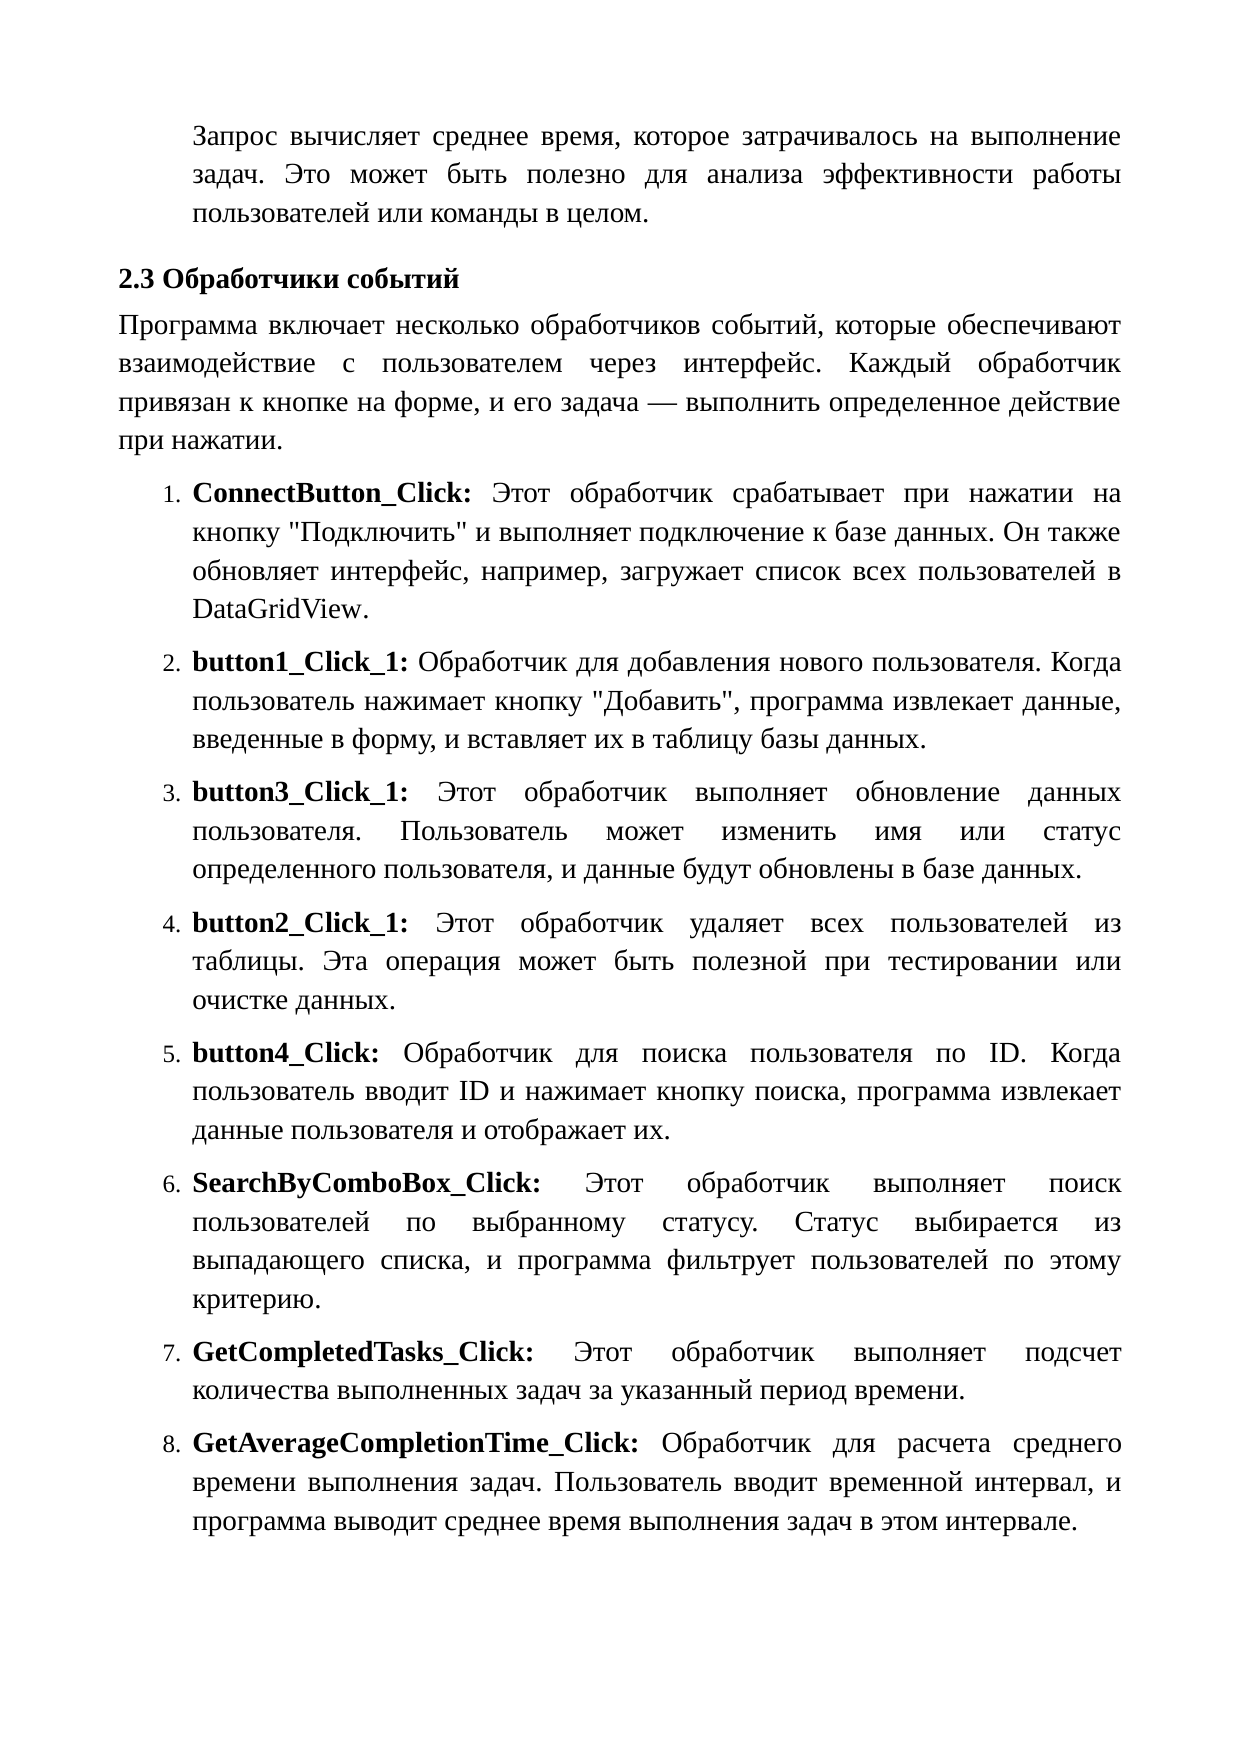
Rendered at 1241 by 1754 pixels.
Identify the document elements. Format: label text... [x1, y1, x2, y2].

list GetAverageCompletionTime_Click: Обработчик для расчета среднего времени выполнения задач. Пользователь вводит временной интервал, и программа выводит среднее время выполнения задач в этом интервале. [162, 1426, 1122, 1536]
list SearchByComboBox_Click: Этот обработчик выполняет поиск пользователей по выбранному статусу. Статус выбирается из выпадающего списка, и программа фильтрует пользователей по этому критерию. [162, 1165, 1122, 1314]
list GetCompletedTasks_Click: Этот обработчик выполняет подсчет количества выполненных задач за указанный период времени. [162, 1334, 1122, 1406]
list button1_Click_1: Обработчик для добавления нового пользователя. Когда пользователь нажимает кнопку "Добавить", программа извлекает данные, введенные в форму, и вставляет их в таблицу базы данных. [162, 644, 1122, 755]
text Программа включает несколько обработчиков событий, которые обеспечивают взаимодействие с пользователем через интерфейс. Каждый обработчик привязан к кнопке на форме, и его задача — выполнить определенное действие при нажатии. [118, 307, 1122, 456]
subtitle 2.3 Обработчики событий [118, 261, 1122, 294]
list button2_Click_1: Этот обработчик удаляет всех пользователей из таблицы. Эта операция может быть полезной при тестировании или очистке данных. [162, 905, 1122, 1015]
list ConnectButton_Click: Этот обработчик срабатывает при нажатии на кнопку "Подключить" и выполняет подключение к базе данных. Он также обновляет интерфейс, например, загружает список всех пользователей в DataGridView. [162, 476, 1122, 625]
list Запрос вычисляет среднее время, которое затрачивалось на выполнение задач. Это может быть полезно для анализа эффективности работы пользователей или команды в целом. [162, 118, 1122, 229]
list button4_Click: Обработчик для поиска пользователя по ID. Когда пользователь вводит ID и нажимает кнопку поиска, программа извлекает данные пользователя и отображает их. [162, 1035, 1122, 1146]
list button3_Click_1: Этот обработчик выполняет обновление данных пользователя. Пользователь может изменить имя или статус определенного пользователя, и данные будут обновлены в базе данных. [162, 774, 1122, 885]
